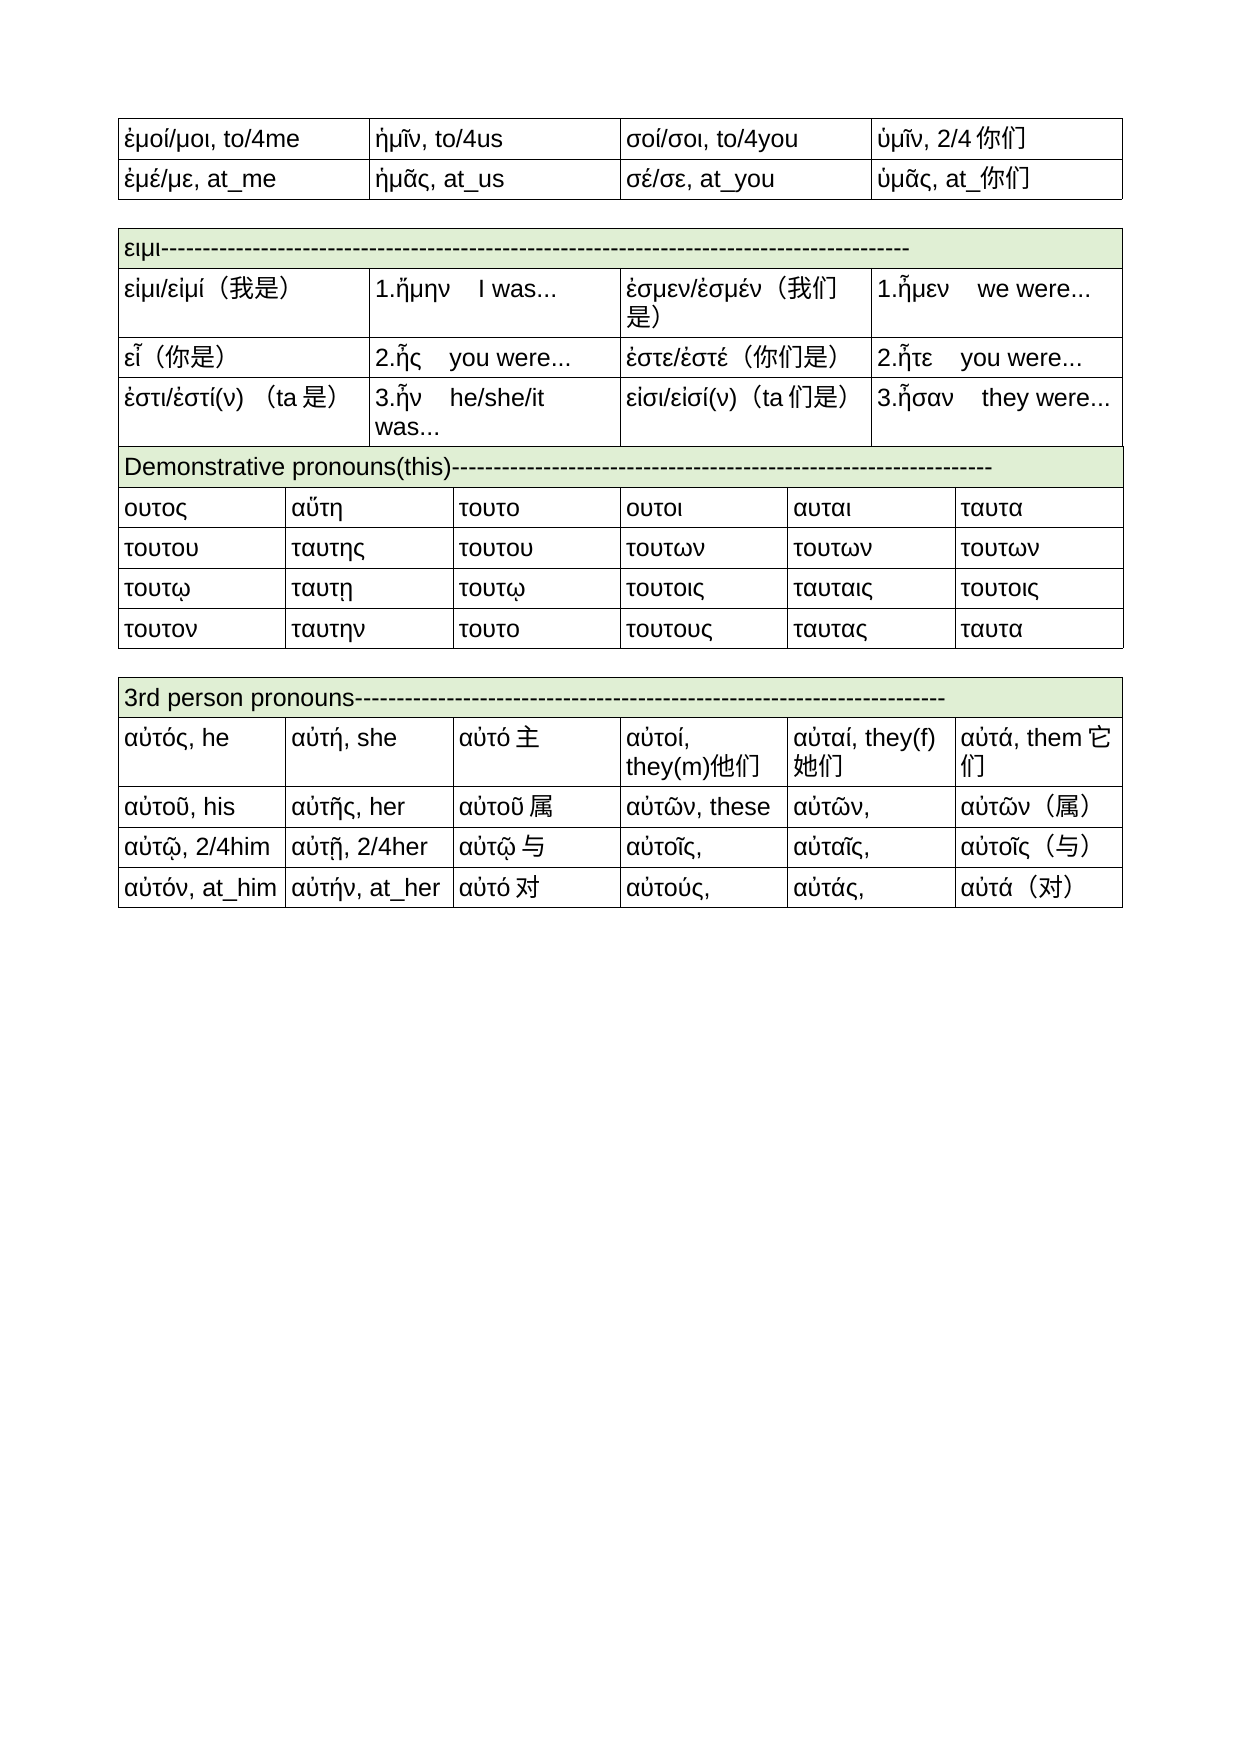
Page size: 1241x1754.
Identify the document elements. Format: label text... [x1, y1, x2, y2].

table_cell τουτον [119, 609, 285, 648]
table_cell τουτους [621, 609, 787, 648]
table_cell ἐσμεν/ἐσμέν（我们是） [621, 269, 871, 337]
table_header ειμι------------------------------------------------------------------------------------------ [119, 229, 1122, 268]
table_cell αὐτός, he [119, 718, 285, 786]
table_cell ἐμοί/μοι, to/4me [119, 119, 369, 158]
table_cell αὐτήν, at_her [286, 868, 453, 907]
table_cell αὐτούς, [621, 868, 787, 907]
table_cell αὐτά, them它们 [956, 718, 1122, 786]
table_header 3rd person pronouns----------------------------------------------------------------------- [119, 678, 1122, 717]
table_cell ἡμᾶς, at_us [370, 160, 620, 199]
table_cell αὐτό主 [454, 718, 620, 786]
table_cell αὕτη [286, 488, 453, 527]
table_cell 2.ἦτε you were... [872, 338, 1122, 377]
table_cell αὐτόν, at_him [119, 868, 285, 907]
table_cell εἶ（你是） [119, 338, 369, 377]
table_cell αὐτοῖς（与） [956, 828, 1122, 867]
table_cell ὑμῖν, 2/4你们 [872, 119, 1122, 158]
table_cell τουτο [454, 609, 620, 648]
table_cell τουτοις [956, 569, 1123, 608]
table_cell ἐστε/ἐστέ（你们是） [621, 338, 871, 377]
table_cell ἡμῖν, to/4us [370, 119, 620, 158]
table_cell αὐταῖς, [788, 828, 955, 867]
table_cell εἰσι/εἰσί(ν)（ta们是） [621, 378, 871, 446]
table_cell αὐτοῦ属 [454, 787, 620, 827]
table_cell 3.ἦν he/she/it was... [370, 378, 620, 446]
table_cell σέ/σε, at_you [621, 160, 871, 199]
table_cell αὐτοί, they(m)他们 [621, 718, 787, 786]
table_cell αὐτῷ与 [454, 828, 620, 867]
table_cell αὐταί, they(f)她们 [788, 718, 955, 786]
table_cell αὐτάς, [788, 868, 955, 907]
table_cell ἐστι/ἐστί(ν) （ta是） [119, 378, 369, 446]
table_cell τουτων [956, 528, 1123, 567]
table_cell ταυτας [788, 609, 955, 648]
table_cell αὐτοῦ, his [119, 787, 285, 827]
table_cell αὐτῶν, [788, 787, 955, 827]
table_cell 3.ἦσαν they were... [872, 378, 1122, 446]
table_cell ὑμᾶς, at_你们 [872, 160, 1122, 199]
table_cell αὐτοῖς, [621, 828, 787, 867]
table_cell τουτου [119, 528, 285, 567]
table_cell 1.ἦμεν we were... [872, 269, 1122, 337]
table_cell σοί/σοι, to/4you [621, 119, 871, 158]
table_cell αὐτά（对） [956, 868, 1122, 907]
table_cell τουτῳ [119, 569, 285, 608]
table_cell τουτῳ [454, 569, 620, 608]
table_cell ταυτῃ [286, 569, 453, 608]
table_cell ουτοι [621, 488, 787, 527]
table_cell αὐτό对 [454, 868, 620, 907]
table_cell ἐμέ/με, at_me [119, 160, 369, 199]
table_cell τουτου [454, 528, 620, 567]
table_cell αὐτῆς, her [286, 787, 453, 827]
table_cell τουτων [621, 528, 787, 567]
table_cell εἰμι/εἰμί（我是） [119, 269, 369, 337]
table_cell αὐτή, she [286, 718, 453, 786]
table_cell ταυτης [286, 528, 453, 567]
table_cell ταυτην [286, 609, 453, 648]
table_cell αὐτῶν, these [621, 787, 787, 827]
table_cell ταυτα [956, 488, 1123, 527]
table_cell τουτο [454, 488, 620, 527]
table_cell τουτοις [621, 569, 787, 608]
table_cell ταυταις [788, 569, 955, 608]
table_cell τουτων [788, 528, 955, 567]
table_header Demonstrative pronouns(this)----------------------------------------------------------------- [119, 447, 1123, 487]
table_cell αὐτῶν（属） [956, 787, 1122, 827]
table_cell αυται [788, 488, 955, 527]
table_cell 1.ἤμην I was... [370, 269, 620, 337]
table_cell αὐτῷ, 2/4him [119, 828, 285, 867]
table_cell ταυτα [956, 609, 1123, 648]
table_cell ουτος [119, 488, 285, 527]
table_cell 2.ἦς you were... [370, 338, 620, 377]
table_cell αὐτῇ, 2/4her [286, 828, 453, 867]
